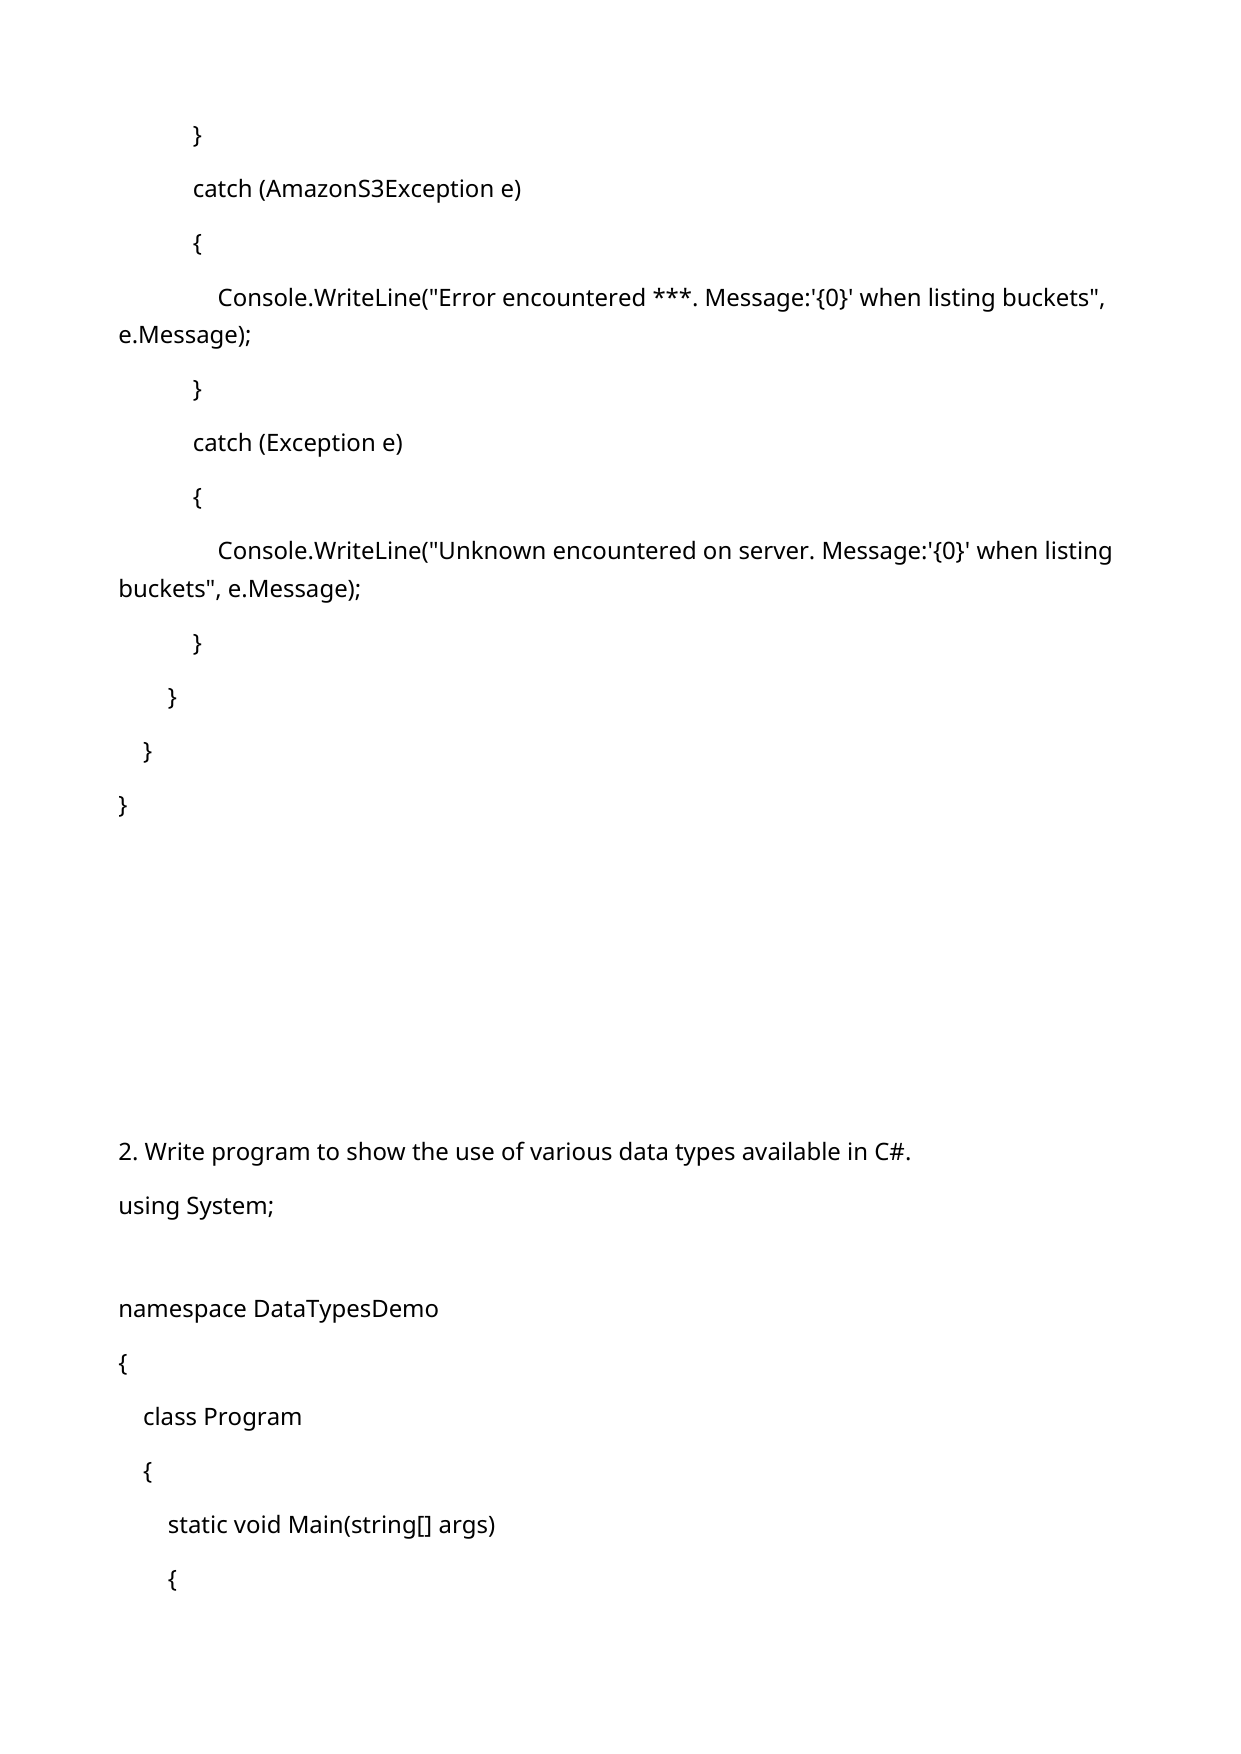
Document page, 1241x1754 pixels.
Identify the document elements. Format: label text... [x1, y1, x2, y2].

text { [118, 226, 1122, 259]
text Console.WriteLine("Unknown encountered on server. Message:'{0}' when listing buckets", e.Message); [118, 534, 1122, 604]
text class Program [118, 1400, 1122, 1432]
text static void Main(string[] args) [118, 1508, 1122, 1541]
text catch (Exception e) [118, 426, 1122, 458]
text } [118, 733, 1122, 766]
text } [118, 679, 1122, 712]
text catch (AmazonS3Exception e) [118, 172, 1122, 205]
text { [118, 480, 1122, 512]
text } [118, 372, 1122, 404]
text Console.WriteLine("Error encountered ***. Message:'{0}' when listing buckets", e.Message); [118, 280, 1122, 350]
text } [118, 625, 1122, 658]
text { [118, 1562, 1122, 1595]
text } [118, 118, 1122, 151]
text 2. Write program to show the use of various data types available in C#. [118, 1135, 1122, 1167]
text using System; [118, 1189, 1122, 1221]
text } [118, 788, 1122, 820]
text { [118, 1454, 1122, 1487]
text { [118, 1346, 1122, 1378]
text namespace DataTypesDemo [118, 1292, 1122, 1324]
